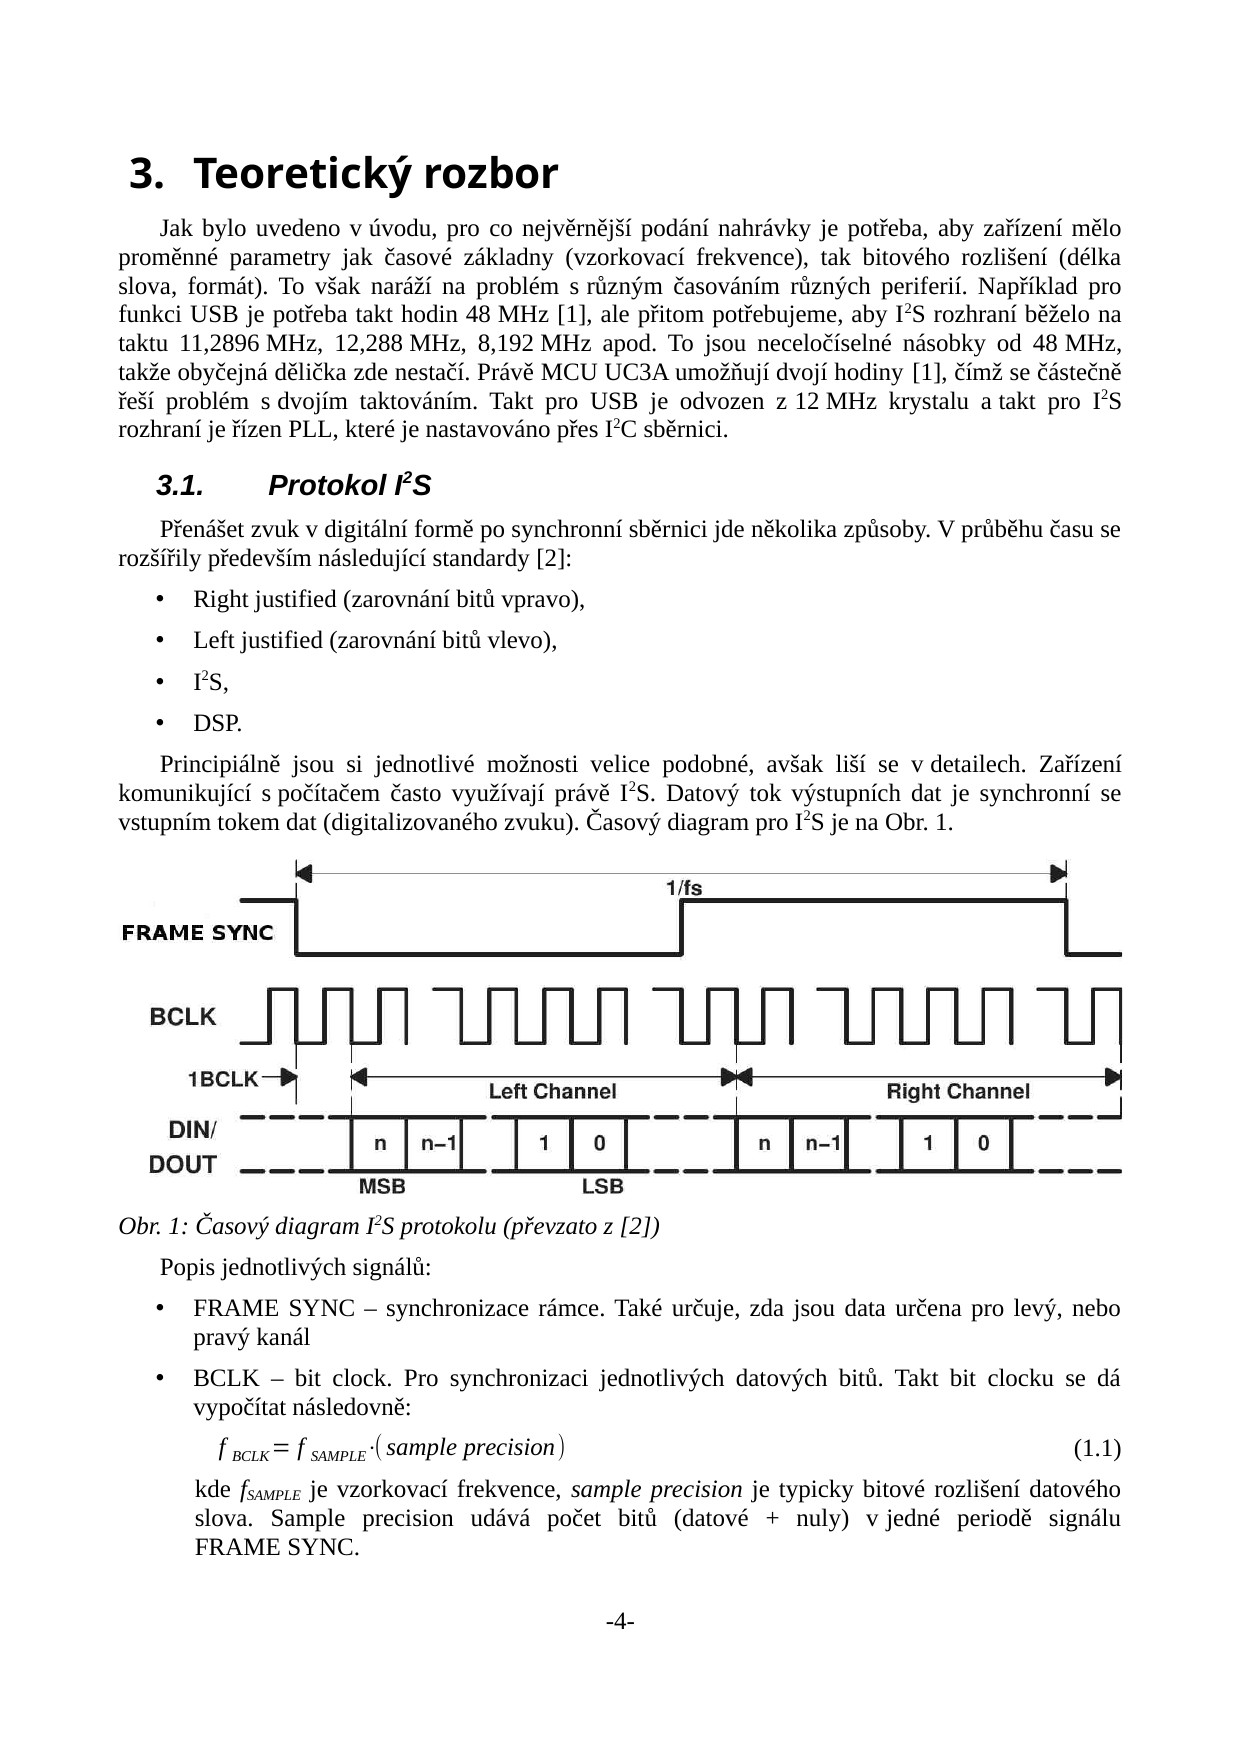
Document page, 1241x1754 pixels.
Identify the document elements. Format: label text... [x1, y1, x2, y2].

text Jak bylo uvedeno v úvodu, pro co nejvěrnější podání nahrávky je potřeba, aby zařízení mělo proměnné parametry jak časové základny (vzorkovací frekvence), tak bitového rozlišení (délka slova, formát). To však naráží na problém s různým časováním různých periferií. Například pro funkci USB je potřeba takt hodin 48 MHz [1], ale přitom potřebujeme, aby I2S rozhraní běželo na taktu 11,2896 MHz, 12,288 MHz, 8,192 MHz apod. To jsou neceločíselné násobky od 48 MHz, takže obyčejná dělička zde nestačí. Právě MCU UC3A umožňují dvojí hodiny [1], čímž se částečně řeší problém s dvojím taktováním. Takt pro USB je odvozen z 12 MHz krystalu a takt pro I2S rozhraní je řízen PLL, které je nastavováno přes I2C sběrnici. [118, 213, 1122, 443]
list FRAME SYNC – synchronizace rámce. Také určuje, zda jsou data určena pro levý, nebo pravý kanál [156, 1293, 1122, 1351]
list Right justified (zarovnání bitů vpravo), [156, 584, 1122, 613]
list Left justified (zarovnání bitů vlevo), [156, 626, 1122, 654]
table_header (1.1) [956, 1433, 1121, 1474]
text Přenášet zvuk v digitální formě po synchronní sběrnici jde několika způsoby. V průběhu času se rozšířily především následující standardy [2]: [118, 514, 1122, 572]
subtitle Teoretický rozbor [118, 143, 1122, 201]
table_header [195, 1433, 956, 1474]
text Principiálně jsou si jednotlivé možnosti velice podobné, avšak liší se v detailech. Zařízení komunikující s počítačem často využívají právě I2S. Datový tok výstupních dat je synchronní se vstupním tokem dat (digitalizovaného zvuku). Časový diagram pro I2S je na Obr. 1. [118, 749, 1122, 836]
picture [118, 859, 1123, 1194]
table_cell kde fSAMPLE je vzorkovací frekvence, sample precision je typicky bitové rozlišení datového slova. Sample precision udává počet bitů (datové + nuly) v jedné periodě signálu FRAME SYNC. [195, 1474, 1121, 1561]
subtitle Protokol I2S [148, 468, 1122, 502]
list DSP. [156, 708, 1122, 737]
text Obr. 1: Časový diagram I2S protokolu (převzato z [2]) [118, 1194, 1122, 1240]
list I2S, [156, 667, 1122, 696]
text Popis jednotlivých signálů: [118, 1240, 1122, 1281]
text [118, 848, 1122, 859]
list BCLK – bit clock. Pro synchronizaci jednotlivých datových bitů. Takt bit clocku se dá vypočítat následovně: [156, 1363, 1122, 1421]
